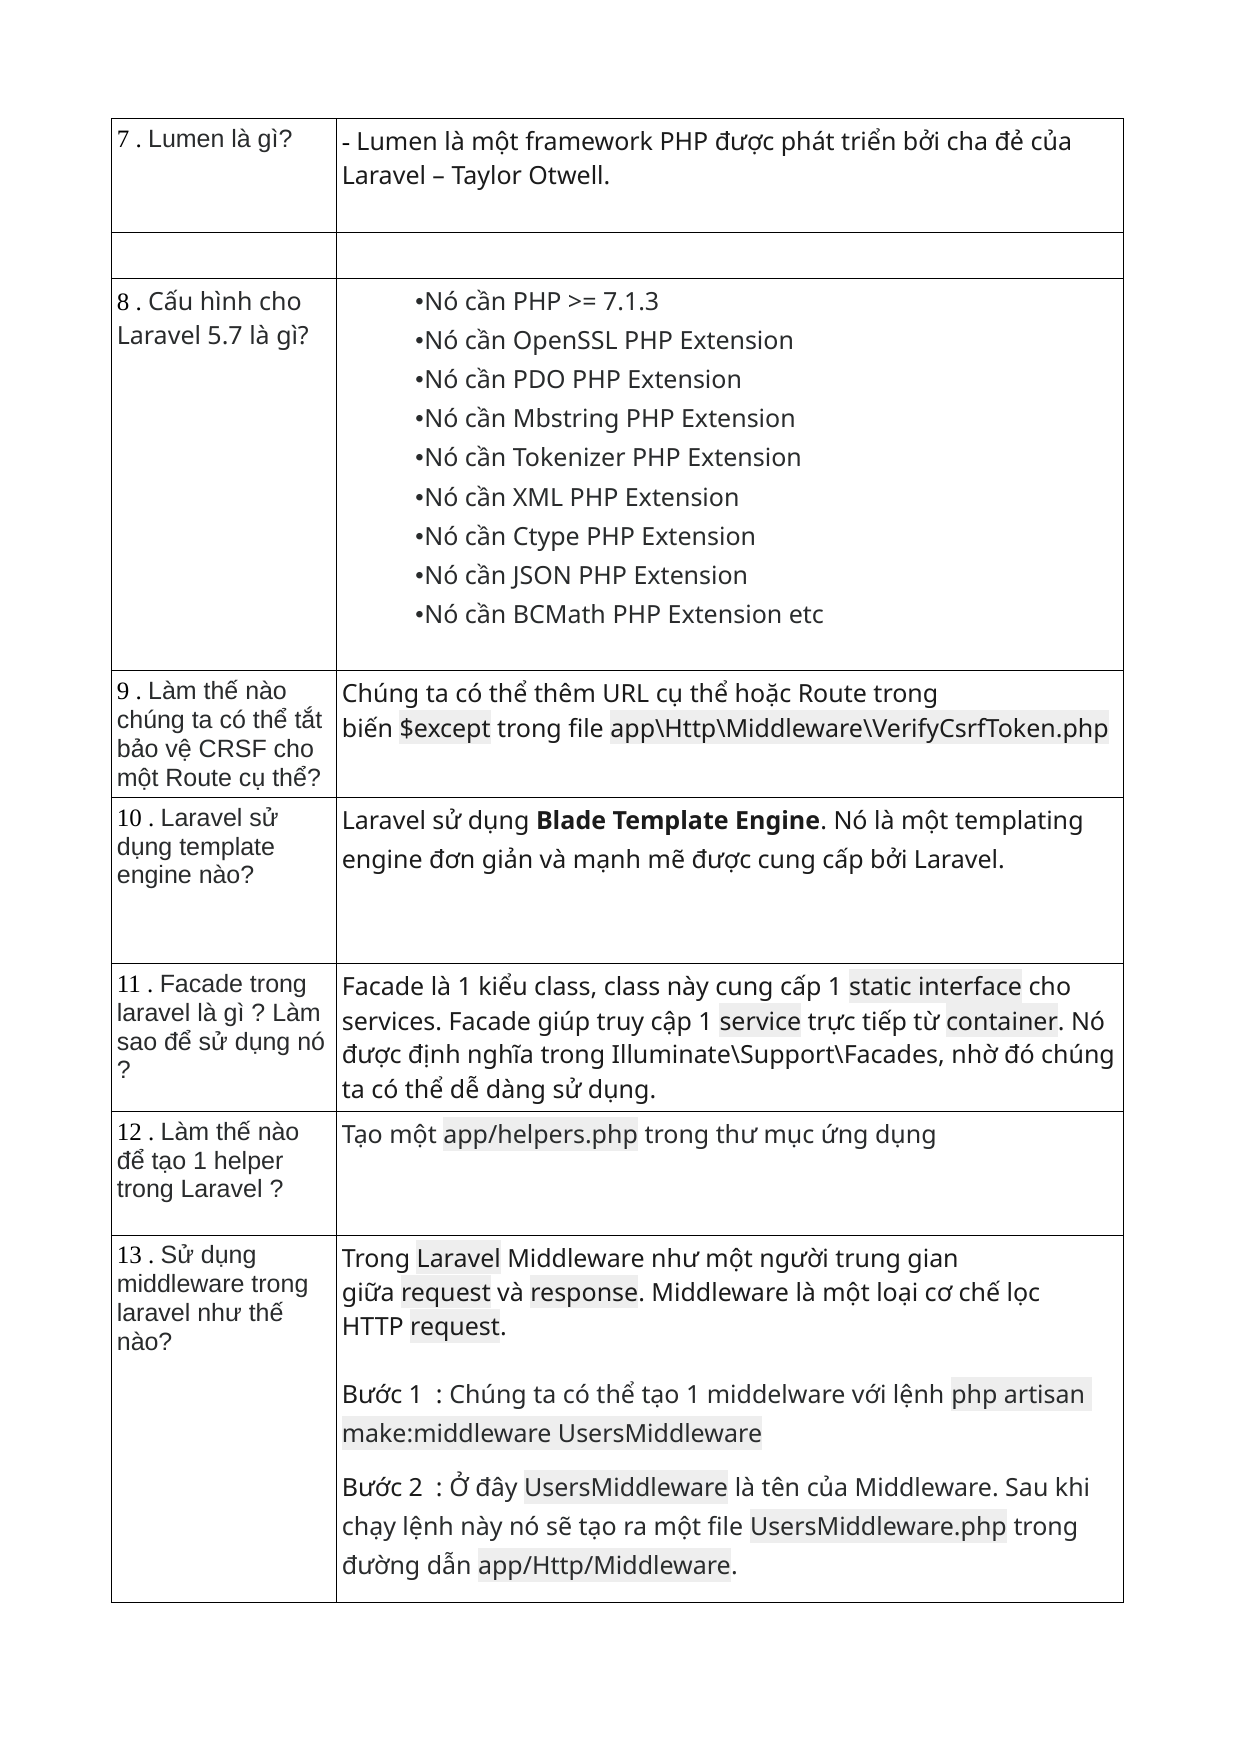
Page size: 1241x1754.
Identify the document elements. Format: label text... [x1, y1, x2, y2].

table_cell Tạo một app/helpers.php trong thư mục ứng dụng [337, 1112, 1123, 1234]
table_cell Laravel sử dụng Blade Template Engine. Nó là một templating engine đơn giản và mạnh mẽ được cung cấp bởi Laravel. [337, 798, 1123, 963]
table_cell [337, 233, 1123, 277]
table_cell - Lumen là một framework PHP được phát triển bởi cha đẻ của Laravel – Taylor Otwell. [337, 119, 1123, 232]
table_cell 13 . Sử dụng middleware trong laravel như thế nào? [112, 1236, 336, 1602]
table_cell 9 . Làm thế nào chúng ta có thể tắt bảo vệ CRSF cho một Route cụ thể? [112, 671, 336, 797]
table_cell Nó cần PHP >= 7.1.3 Nó cần OpenSSL PHP Extension Nó cần PDO PHP Extension Nó cần Mbstring PHP Extension Nó cần Tokenizer PHP Extension Nó cần XML PHP Extension Nó cần Ctype PHP Extension Nó cần JSON PHP Extension Nó cần BCMath PHP Extension etc [337, 279, 1123, 670]
table_cell 12 . Làm thế nào để tạo 1 helper trong Laravel ? [112, 1112, 336, 1234]
table_cell Chúng ta có thể thêm URL cụ thể hoặc Route trong biến $except trong file app\Http\Middleware\VerifyCsrfToken.php [337, 671, 1123, 797]
table_cell 10 . Laravel sử dụng template engine nào? [112, 798, 336, 963]
table_cell Facade là 1 kiểu class, class này cung cấp 1 static interface cho services. Facade giúp truy cập 1 service trực tiếp từ container. Nó được định nghĩa trong Illuminate\Support\Facades, nhờ đó chúng ta có thể dễ dàng sử dụng. [337, 964, 1123, 1111]
table_cell 8 . Cấu hình cho Laravel 5.7 là gì? [112, 279, 336, 670]
table_cell Trong Laravel Middleware như một người trung gian giữa request và response. Middleware là một loại cơ chế lọc HTTP request. Bước 1 : Chúng ta có thể tạo 1 middelware với lệnh php artisan make:middleware UsersMiddleware Bước 2 : Ở đây UsersMiddleware là tên của Middleware. Sau khi chạy lệnh này nó sẽ tạo ra một file UsersMiddleware.php trong đường dẫn app/Http/Middleware. [337, 1236, 1123, 1602]
table_cell 7 . Lumen là gì? [112, 119, 336, 232]
table_cell 11 . Facade trong laravel là gì ? Làm sao để sử dụng nó ? [112, 964, 336, 1111]
table_cell [112, 233, 336, 277]
